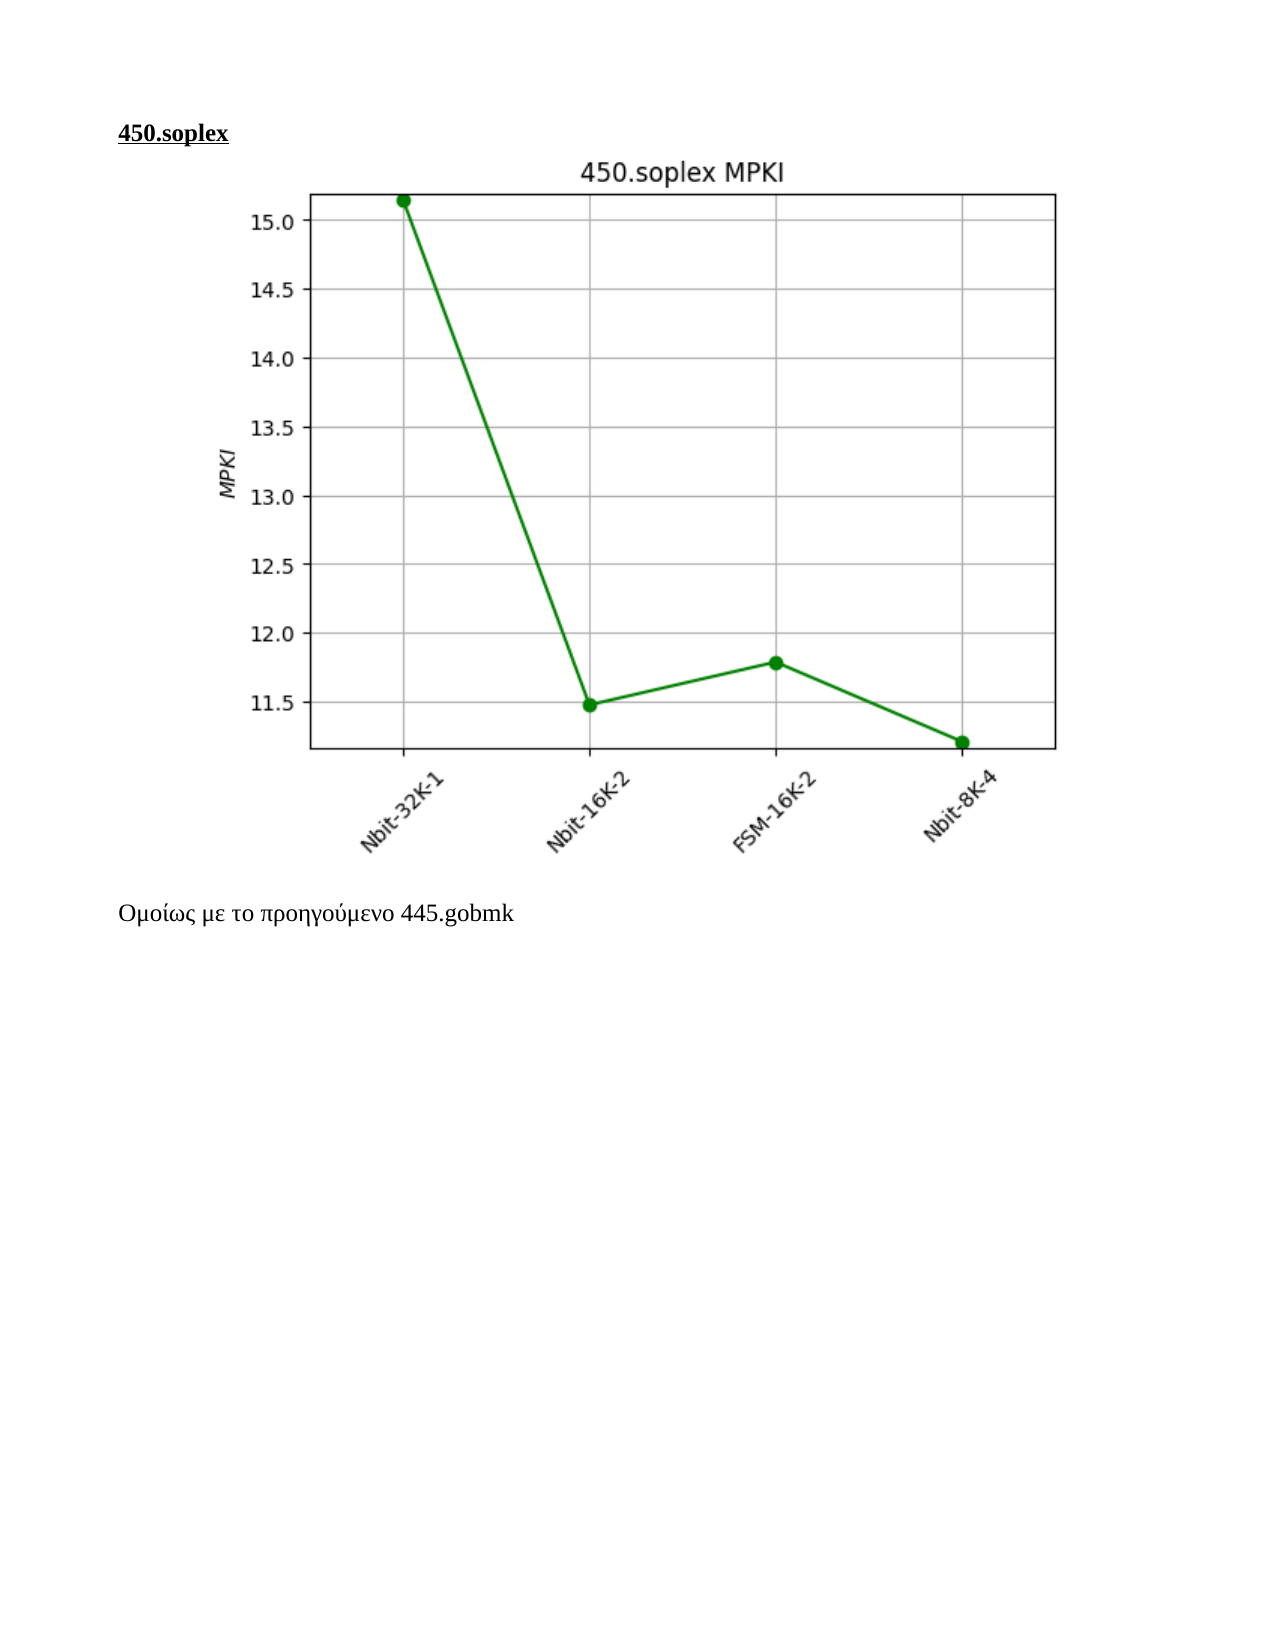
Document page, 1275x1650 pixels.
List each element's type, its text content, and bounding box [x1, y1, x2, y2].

picture [205, 146, 1070, 870]
text Ομοίως με το προηγούμενο 445.gobmk [118, 898, 1157, 927]
text 450.soplex [118, 118, 1157, 147]
